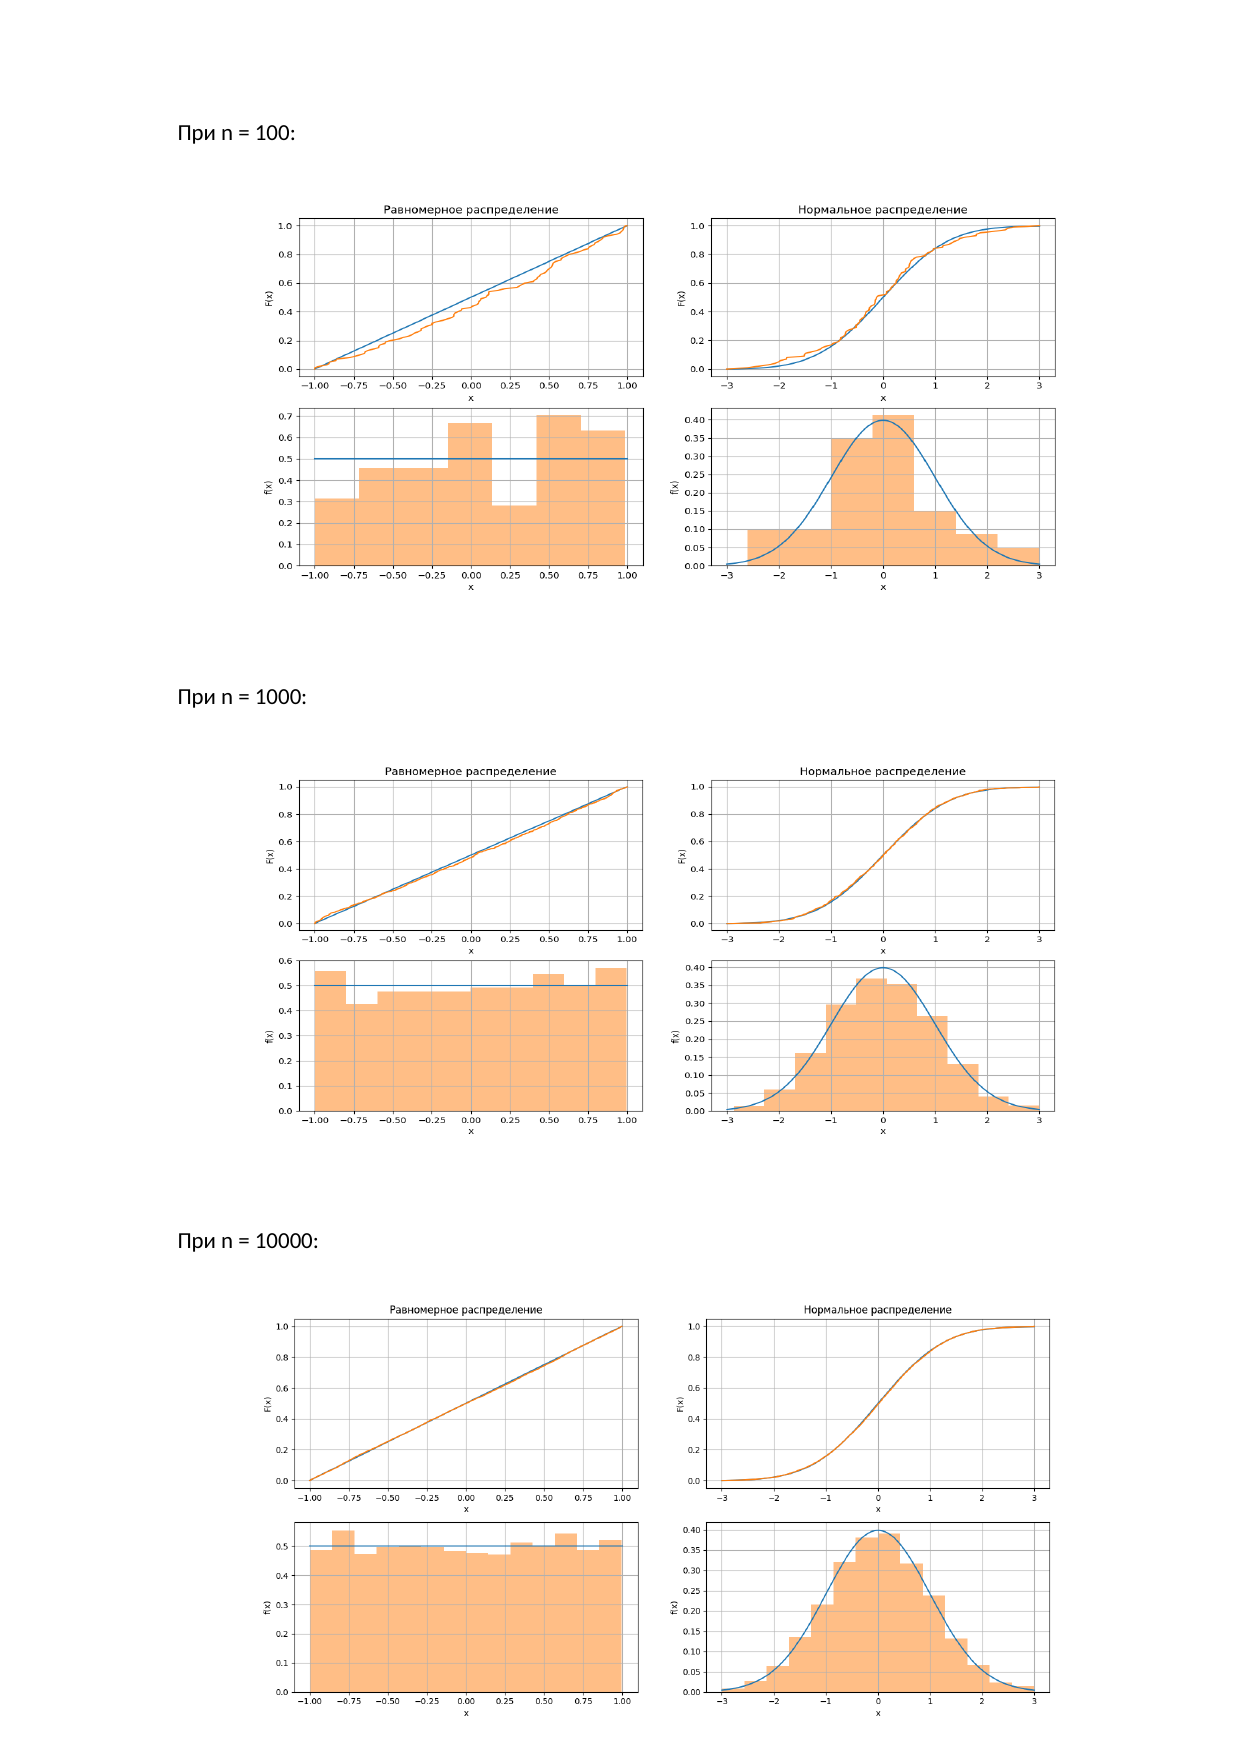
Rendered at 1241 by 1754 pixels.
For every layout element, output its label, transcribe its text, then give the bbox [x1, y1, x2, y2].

text При n = 100: [177, 118, 1152, 146]
picture [177, 729, 1152, 1158]
text При n = 1000: [177, 682, 1152, 710]
picture [172, 1261, 1147, 1745]
picture [177, 165, 1152, 615]
text При n = 10000: [177, 1226, 1152, 1254]
